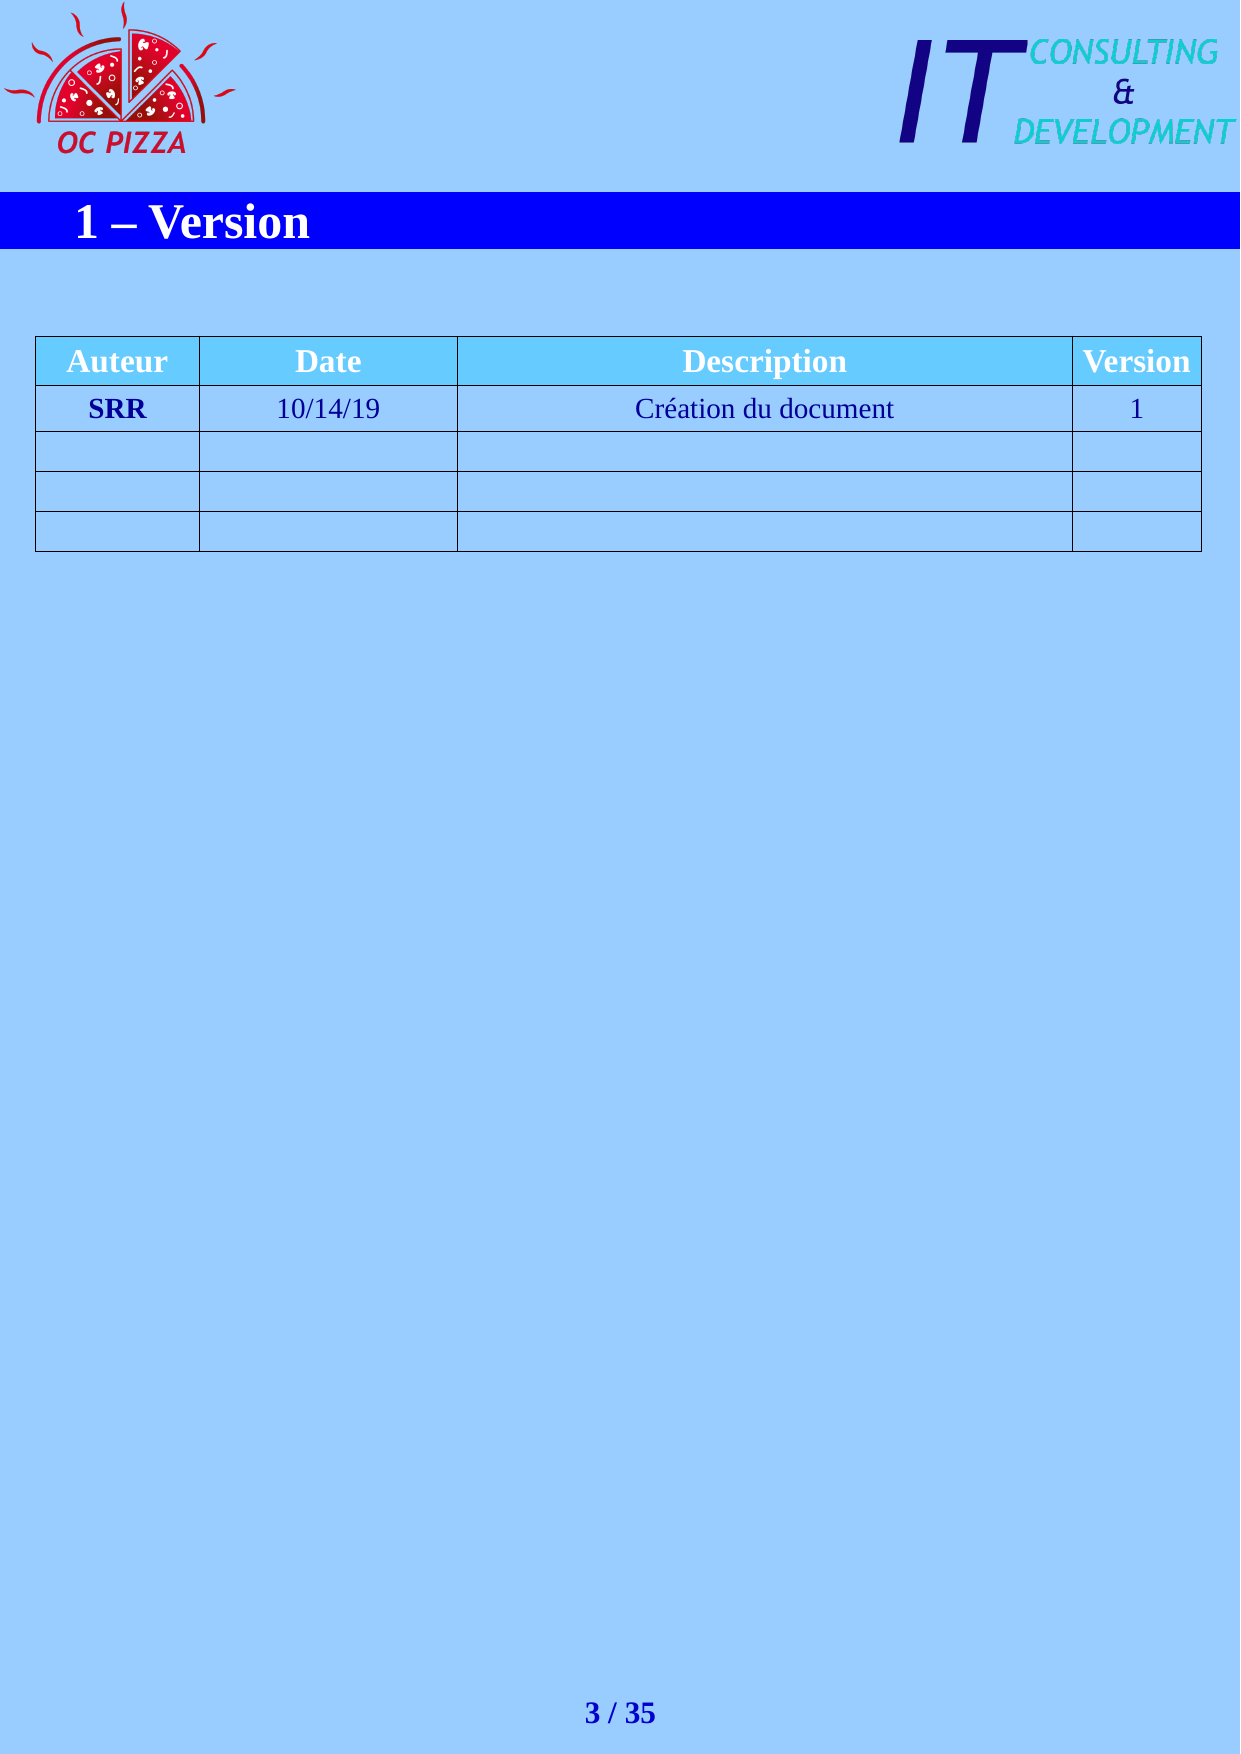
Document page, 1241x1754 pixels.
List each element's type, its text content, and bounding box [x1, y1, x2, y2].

table_header Description [458, 337, 1072, 385]
table_cell [200, 432, 457, 471]
table_cell 1 [1073, 386, 1201, 431]
table_cell [200, 512, 457, 551]
text 1 – Version [0, 192, 1240, 249]
table_cell [1073, 432, 1201, 471]
table_cell [36, 432, 199, 471]
table_cell SRR [36, 386, 199, 431]
table_header Auteur [36, 337, 199, 385]
table_cell [36, 512, 199, 551]
table_cell [458, 472, 1072, 511]
table_cell [1073, 512, 1201, 551]
table_header Version [1073, 337, 1201, 385]
table_cell [458, 432, 1072, 471]
table_cell [36, 472, 199, 511]
picture [0, 0, 237, 163]
table_cell [200, 472, 457, 511]
table_cell Création du document [458, 386, 1072, 431]
table_cell [458, 512, 1072, 551]
table_header Date [200, 337, 457, 385]
table_cell 14/10/19 [200, 386, 457, 431]
table_cell [1073, 472, 1201, 511]
picture [884, 21, 1240, 163]
